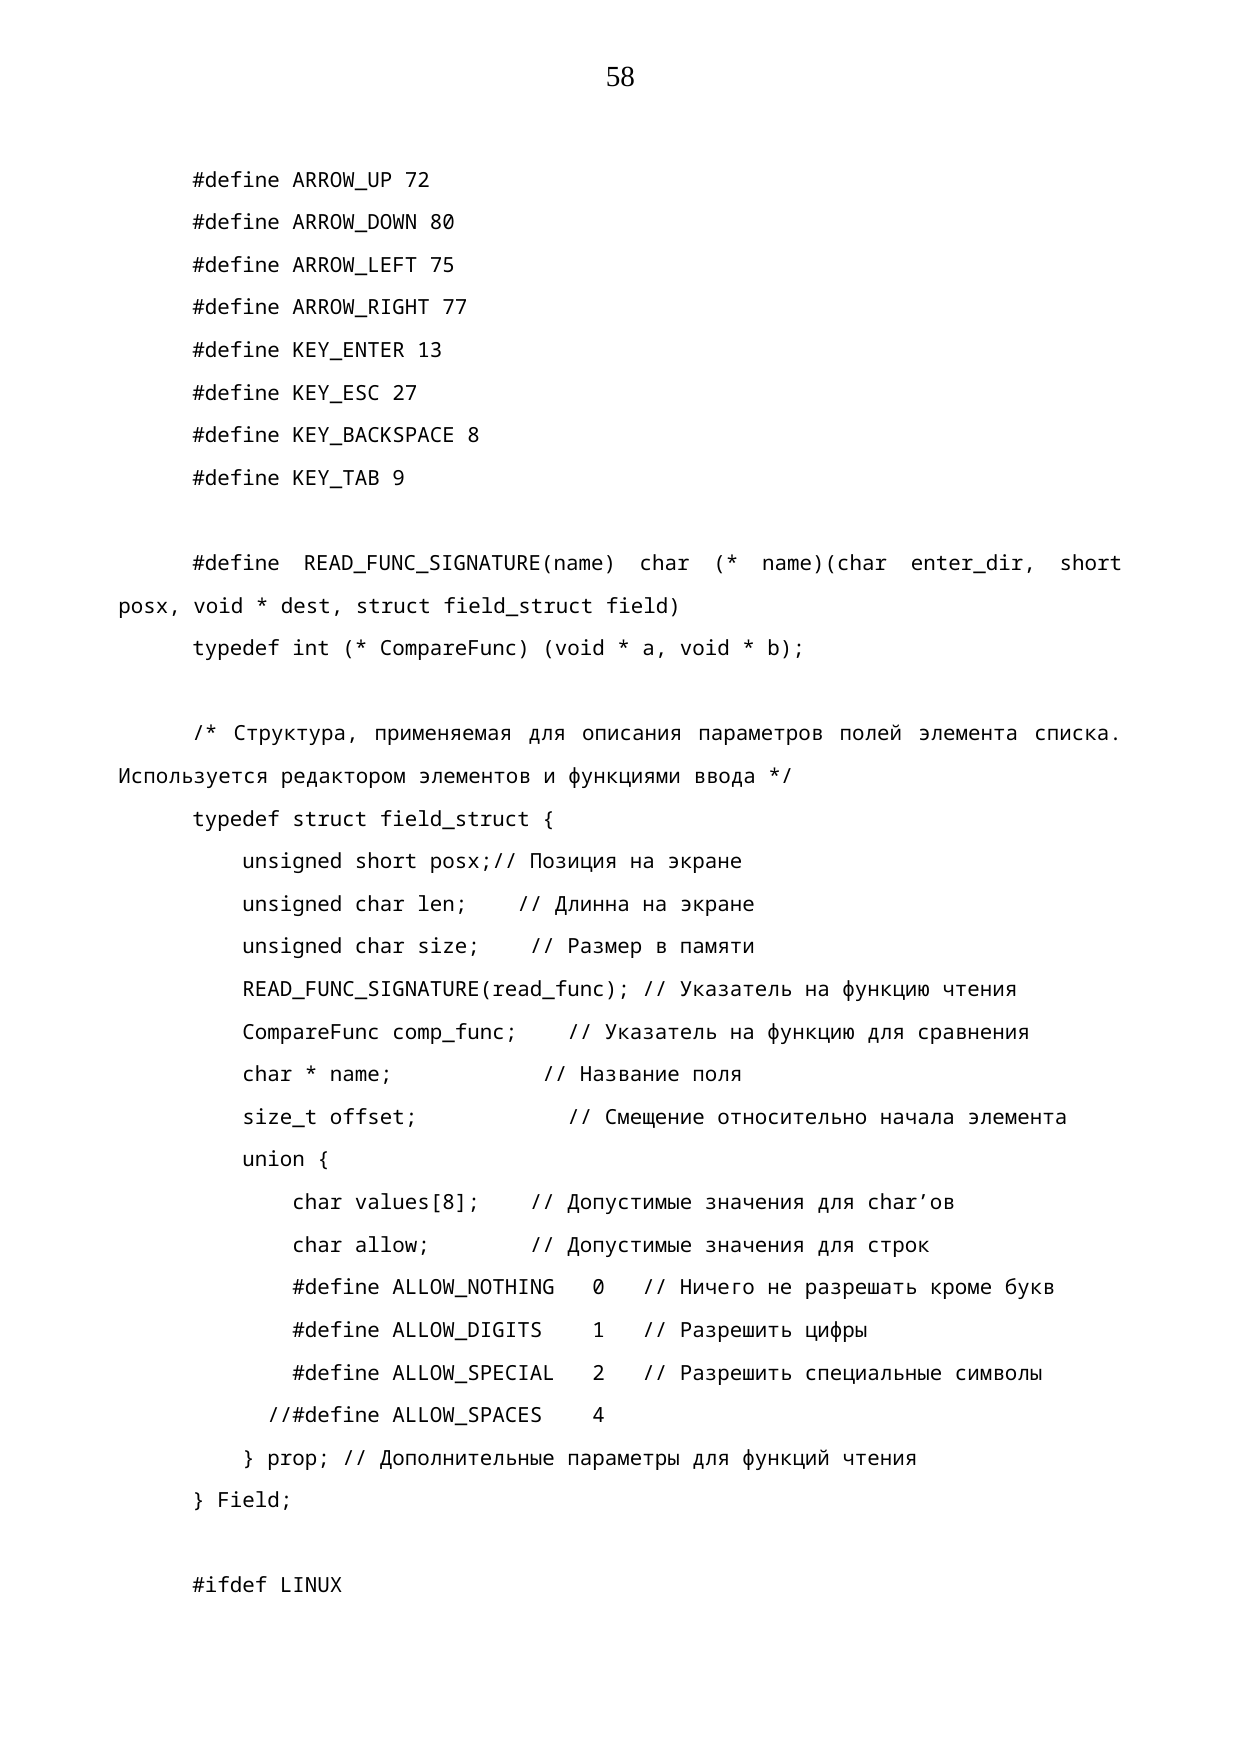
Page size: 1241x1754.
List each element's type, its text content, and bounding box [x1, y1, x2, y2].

text typedef int (* CompareFunc) (void * a, void * b); [118, 633, 1122, 662]
text size_t offset; // Смещение относительно начала элемента [118, 1102, 1122, 1130]
text #define KEY_BACKSPACE 8 [118, 420, 1122, 449]
text READ_FUNC_SIGNATURE(read_func); // Указатель на функцию чтения [118, 974, 1122, 1003]
text #define ARROW_DOWN 80 [118, 207, 1122, 236]
text #define ARROW_RIGHT 77 [118, 292, 1122, 321]
text #define ARROW_LEFT 75 [118, 250, 1122, 278]
text #define READ_FUNC_SIGNATURE(name) char (* name)(char enter_dir, short posx, void * dest, struct field_struct field) [118, 548, 1122, 619]
text #ifdef LINUX [118, 1571, 1122, 1599]
text #define KEY_ESC 27 [118, 378, 1122, 406]
text } Field; [118, 1485, 1122, 1514]
text #define ARROW_UP 72 [118, 165, 1122, 193]
text //#define ALLOW_SPACES 4 [118, 1400, 1122, 1429]
text } prop; // Дополнительные параметры для функций чтения [118, 1443, 1122, 1471]
text #define KEY_TAB 9 [118, 463, 1122, 491]
text unsigned short posx;// Позиция на экране [118, 846, 1122, 875]
text char values[8]; // Допустимые значения для char’ов [118, 1187, 1122, 1216]
text char allow; // Допустимые значения для строк [118, 1230, 1122, 1258]
text #define ALLOW_SPECIAL 2 // Разрешить специальные символы [118, 1358, 1122, 1386]
text unsigned char size; // Размер в памяти [118, 932, 1122, 960]
text #define ALLOW_DIGITS 1 // Разрешить цифры [118, 1315, 1122, 1343]
text CompareFunc comp_func; // Указатель на функцию для сравнения [118, 1017, 1122, 1045]
text unsigned char len; // Длинна на экране [118, 889, 1122, 917]
text #define ALLOW_NOTHING 0 // Ничего не разрешать кроме букв [118, 1272, 1122, 1301]
text char * name; // Название поля [118, 1059, 1122, 1088]
text typedef struct field_struct { [118, 804, 1122, 832]
text union { [118, 1144, 1122, 1173]
text /* Структура, применяемая для описания параметров полей элемента списка. Используется редактором элементов и функциями ввода */ [118, 718, 1122, 789]
text #define KEY_ENTER 13 [118, 335, 1122, 363]
